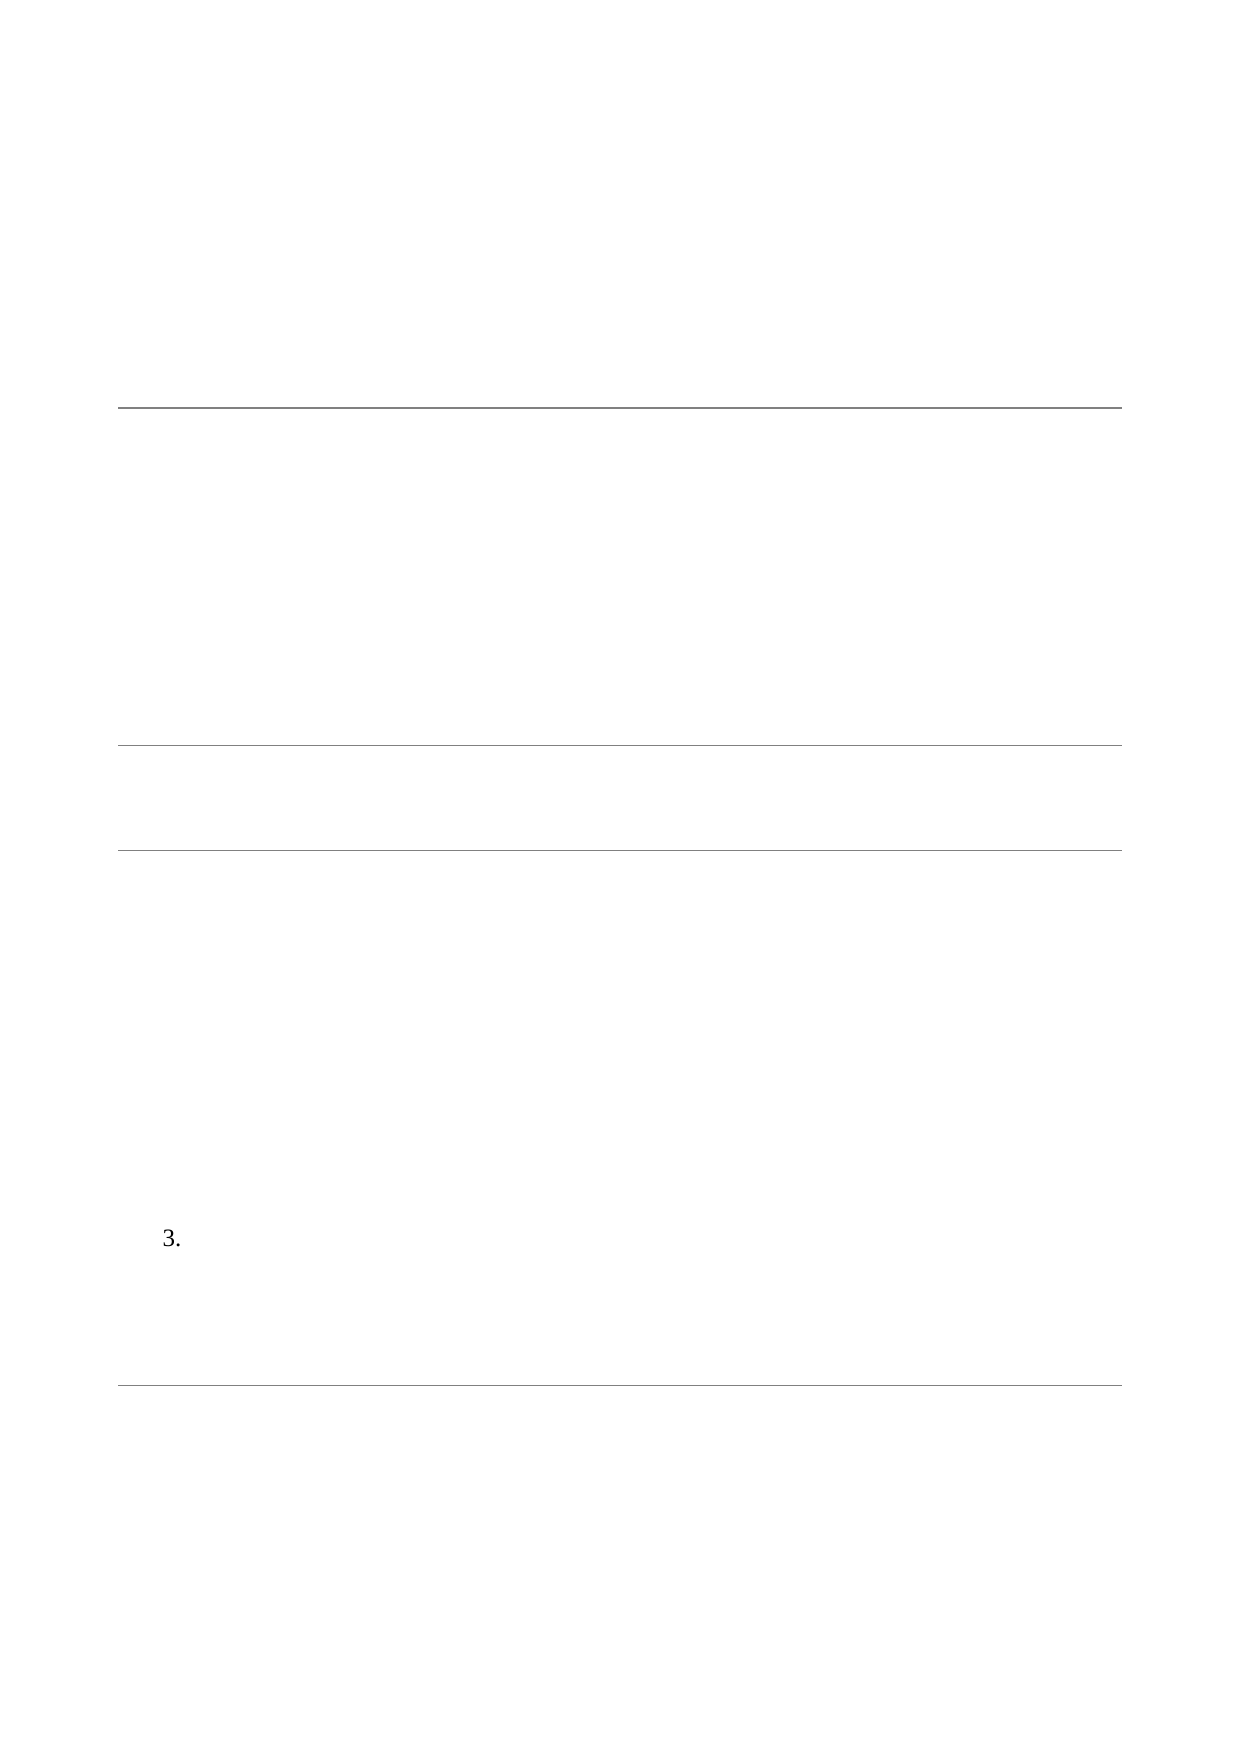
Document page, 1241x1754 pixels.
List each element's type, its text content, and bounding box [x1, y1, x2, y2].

text // пробуем выполнить код [118, 269, 1122, 293]
text } catch (err) { [118, 293, 1122, 316]
text } [118, 627, 1122, 651]
list Ошибок нет [162, 1175, 1122, 1204]
text try { [118, 245, 1122, 269]
text // код [118, 604, 1122, 627]
text JavaScript начинает выполнять код построчно внутри try. [118, 680, 1122, 711]
list Программа идёт дальше [162, 1273, 1122, 1302]
text blabla(); // такой функции нет [118, 1515, 1122, 1538]
text try { [118, 1491, 1122, 1515]
list catch полностью пропускается [162, 1223, 1122, 1254]
text } [118, 1027, 1122, 1051]
text Это конструкция «попробуй — если сломалось, разберись». [118, 198, 1122, 226]
text 👉 catch вообще не выполняется [118, 1321, 1122, 1351]
subtitle ШАГ 1. Выполнение try [118, 531, 1122, 567]
text Что происходит: [118, 1080, 1122, 1109]
subtitle ШАГ 2. Возможны два варианта [118, 789, 1122, 823]
text } [118, 1562, 1122, 1586]
text let x = 5 + 5; [118, 980, 1122, 1003]
text console.log("не выполнится"); [118, 1538, 1122, 1562]
subtitle Как JavaScript выполняет try..catch [118, 458, 1122, 504]
subtitle ❌ Вариант 2: ошибка ЕСТЬ [118, 1436, 1122, 1479]
subtitle ✅ Вариант 1: ошибки НЕТ [118, 900, 1122, 943]
text try { [118, 580, 1122, 604]
text // сюда попадаем, если что-то пошло не так [118, 316, 1122, 340]
text try { [118, 956, 1122, 980]
text console.log(x); [118, 1003, 1122, 1027]
subtitle Что такое try..catch вообще [118, 139, 1122, 185]
text } [118, 340, 1122, 363]
list Код выполняется [162, 1128, 1122, 1156]
